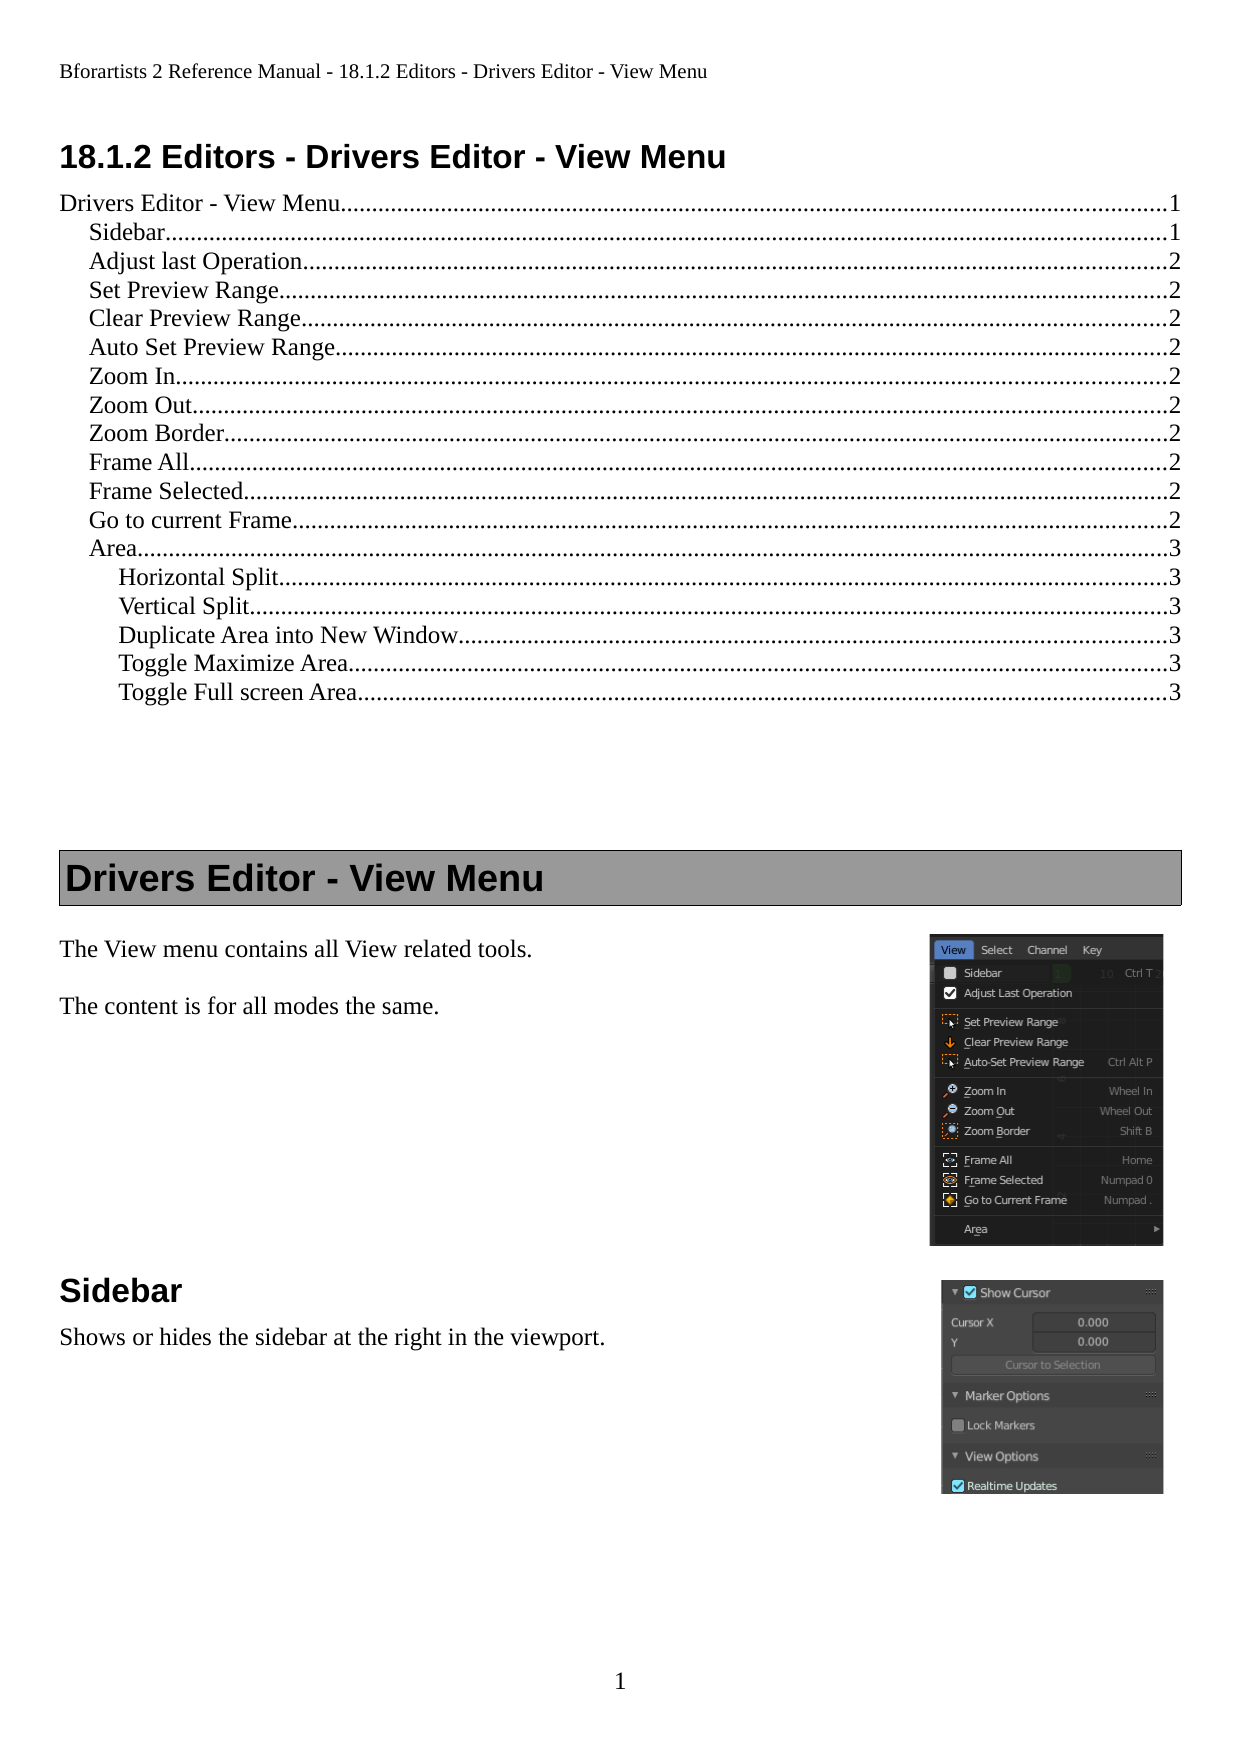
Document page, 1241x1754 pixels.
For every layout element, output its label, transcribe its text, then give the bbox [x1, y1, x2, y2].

subtitle Sidebar [59, 1271, 1181, 1309]
text Zoom Border 2 [88, 418, 1181, 447]
table_header Drivers Editor - View Menu [60, 851, 1181, 905]
text The content is for all modes the same. [59, 991, 929, 1020]
text Toggle Full screen Area 3 [118, 677, 1181, 706]
text Auto Set Preview Range 2 [88, 332, 1181, 361]
text Zoom In 2 [88, 361, 1181, 390]
text Duplicate Area into New Window 3 [118, 620, 1181, 648]
text Clear Preview Range 2 [88, 303, 1181, 332]
text Vertical Split 3 [118, 591, 1181, 620]
text Area 3 [88, 533, 1181, 562]
text Set Preview Range 2 [88, 275, 1181, 303]
picture [941, 1280, 1164, 1494]
text Adjust last Operation 2 [88, 246, 1181, 275]
text Shows or hides the sidebar at the right in the viewport. [59, 1322, 941, 1351]
text Horizontal Split 3 [118, 562, 1181, 591]
text Frame Selected 2 [88, 476, 1181, 505]
text Go to current Frame 2 [88, 505, 1181, 533]
text Toggle Maximize Area 3 [118, 648, 1181, 677]
text The View menu contains all View related tools. [59, 934, 929, 963]
picture [929, 934, 1164, 1246]
text Drivers Editor - View Menu 1 [59, 188, 1181, 217]
text Frame All 2 [88, 447, 1181, 476]
text Sidebar 1 [88, 217, 1181, 246]
subtitle 18.1.2 Editors - Drivers Editor - View Menu [59, 138, 1181, 176]
text Zoom Out 2 [88, 390, 1181, 418]
